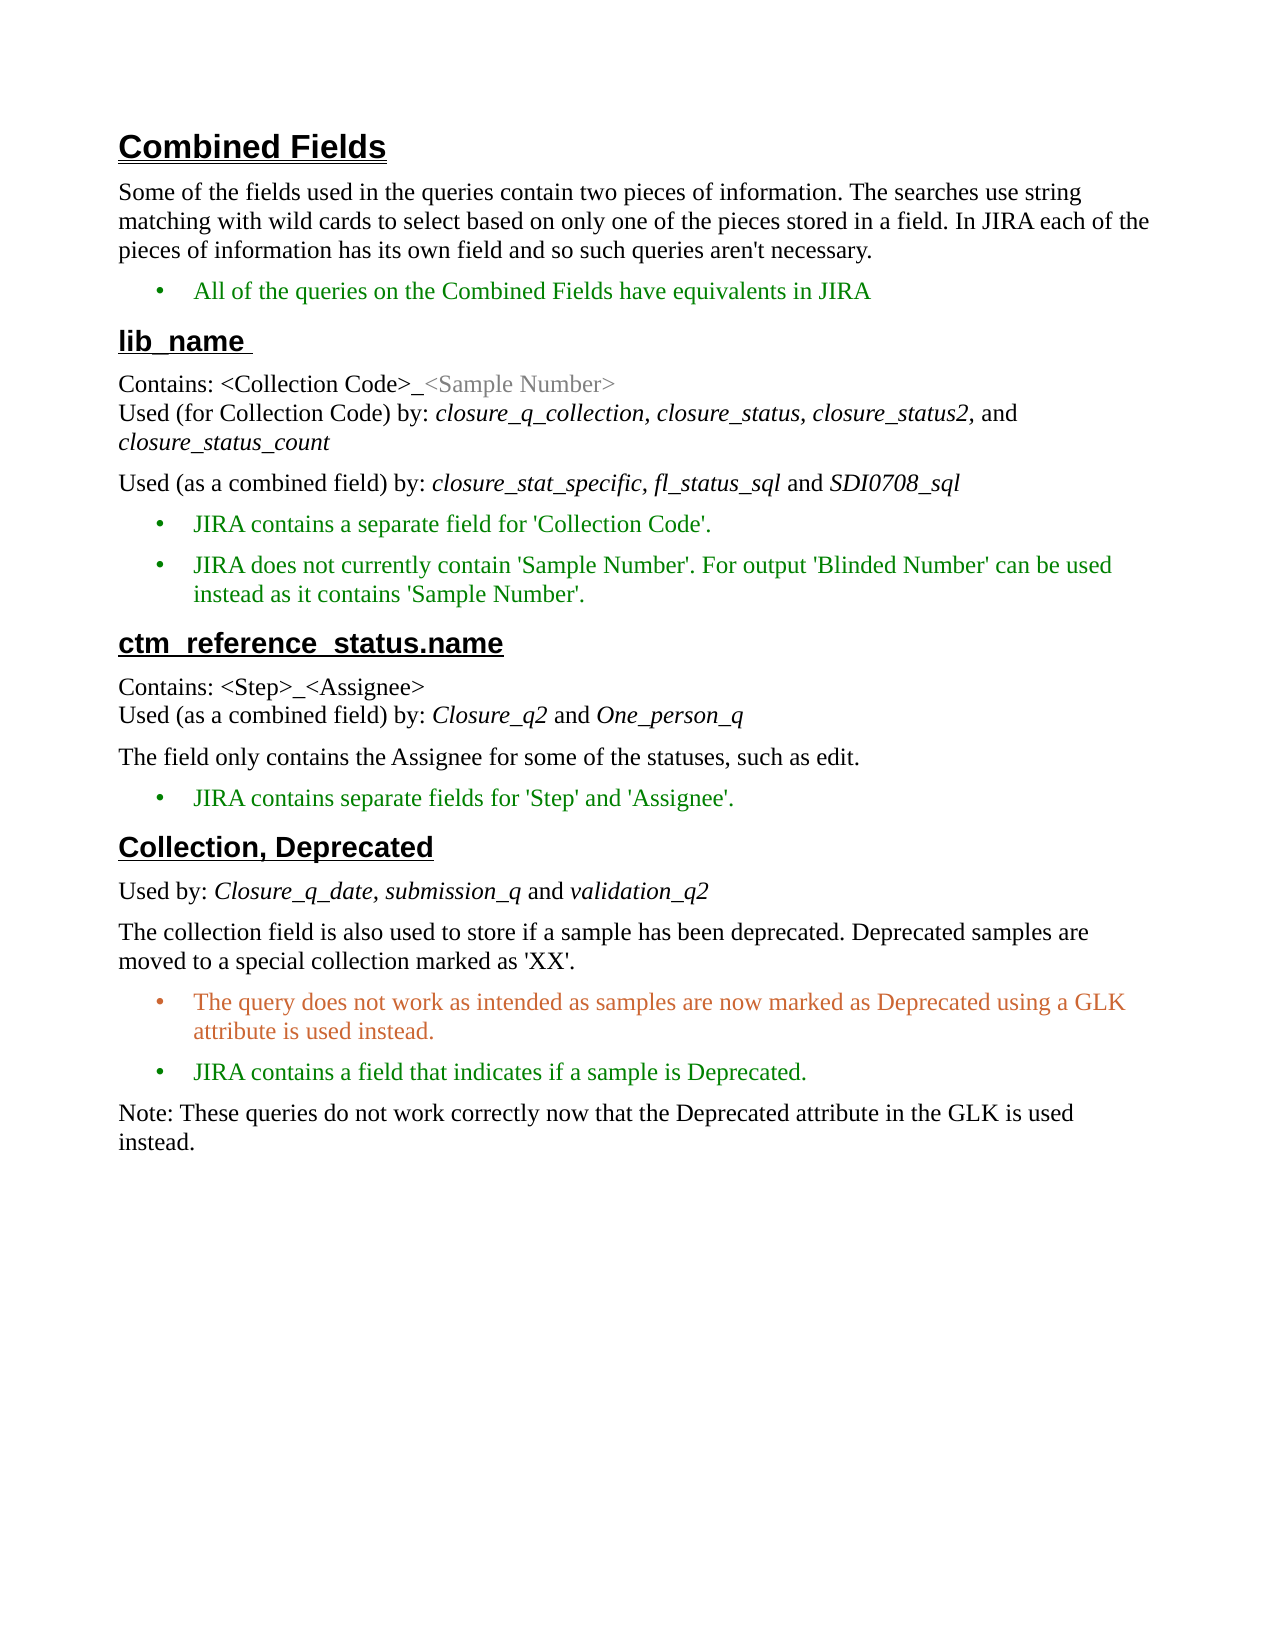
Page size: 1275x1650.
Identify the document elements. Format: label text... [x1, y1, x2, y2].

text Used (as a combined field) by: Closure_q2 and One_person_q [118, 701, 1157, 729]
list All of the queries on the Combined Fields have equivalents in JIRA [156, 276, 1157, 305]
subtitle lib_name [118, 323, 1157, 357]
subtitle Combined Fields [118, 127, 1157, 166]
text The field only contains the Assignee for some of the statuses, such as edit. [118, 742, 1157, 771]
text Note: These queries do not work correctly now that the Deprecated attribute in the GLK is used instead. [118, 1098, 1157, 1156]
text Contains: <Collection Code>_<Sample Number> [118, 369, 1157, 398]
list JIRA contains a separate field for 'Collection Code'. [156, 509, 1157, 538]
list JIRA does not currently contain 'Sample Number'. For output 'Blinded Number' can be used instead as it contains 'Sample Number'. [156, 550, 1157, 608]
text Used by: Closure_q_date, submission_q and validation_q2 [118, 876, 1157, 905]
text Used (for Collection Code) by: closure_q_collection, closure_status, closure_status2, and closure_status_count [118, 398, 1157, 455]
text The collection field is also used to store if a sample has been deprecated. Deprecated samples are moved to a special collection marked as 'XX'. [118, 917, 1157, 975]
list JIRA contains separate fields for 'Step' and 'Assignee'. [156, 783, 1157, 812]
subtitle ctm_reference_status.name [118, 626, 1157, 660]
text Used (as a combined field) by: closure_stat_specific, fl_status_sql and SDI0708_sql [118, 468, 1157, 497]
subtitle Collection, Deprecated [118, 830, 1157, 864]
text Contains: <Step>_<Assignee> [118, 672, 1157, 701]
list JIRA contains a field that indicates if a sample is Deprecated. [156, 1057, 1157, 1086]
text Some of the fields used in the queries contain two pieces of information. The searches use string matching with wild cards to select based on only one of the pieces stored in a field. In JIRA each of the pieces of information has its own field and so such queries aren't necessary. [118, 177, 1157, 264]
list The query does not work as intended as samples are now marked as Deprecated using a GLK attribute is used instead. [156, 987, 1157, 1045]
